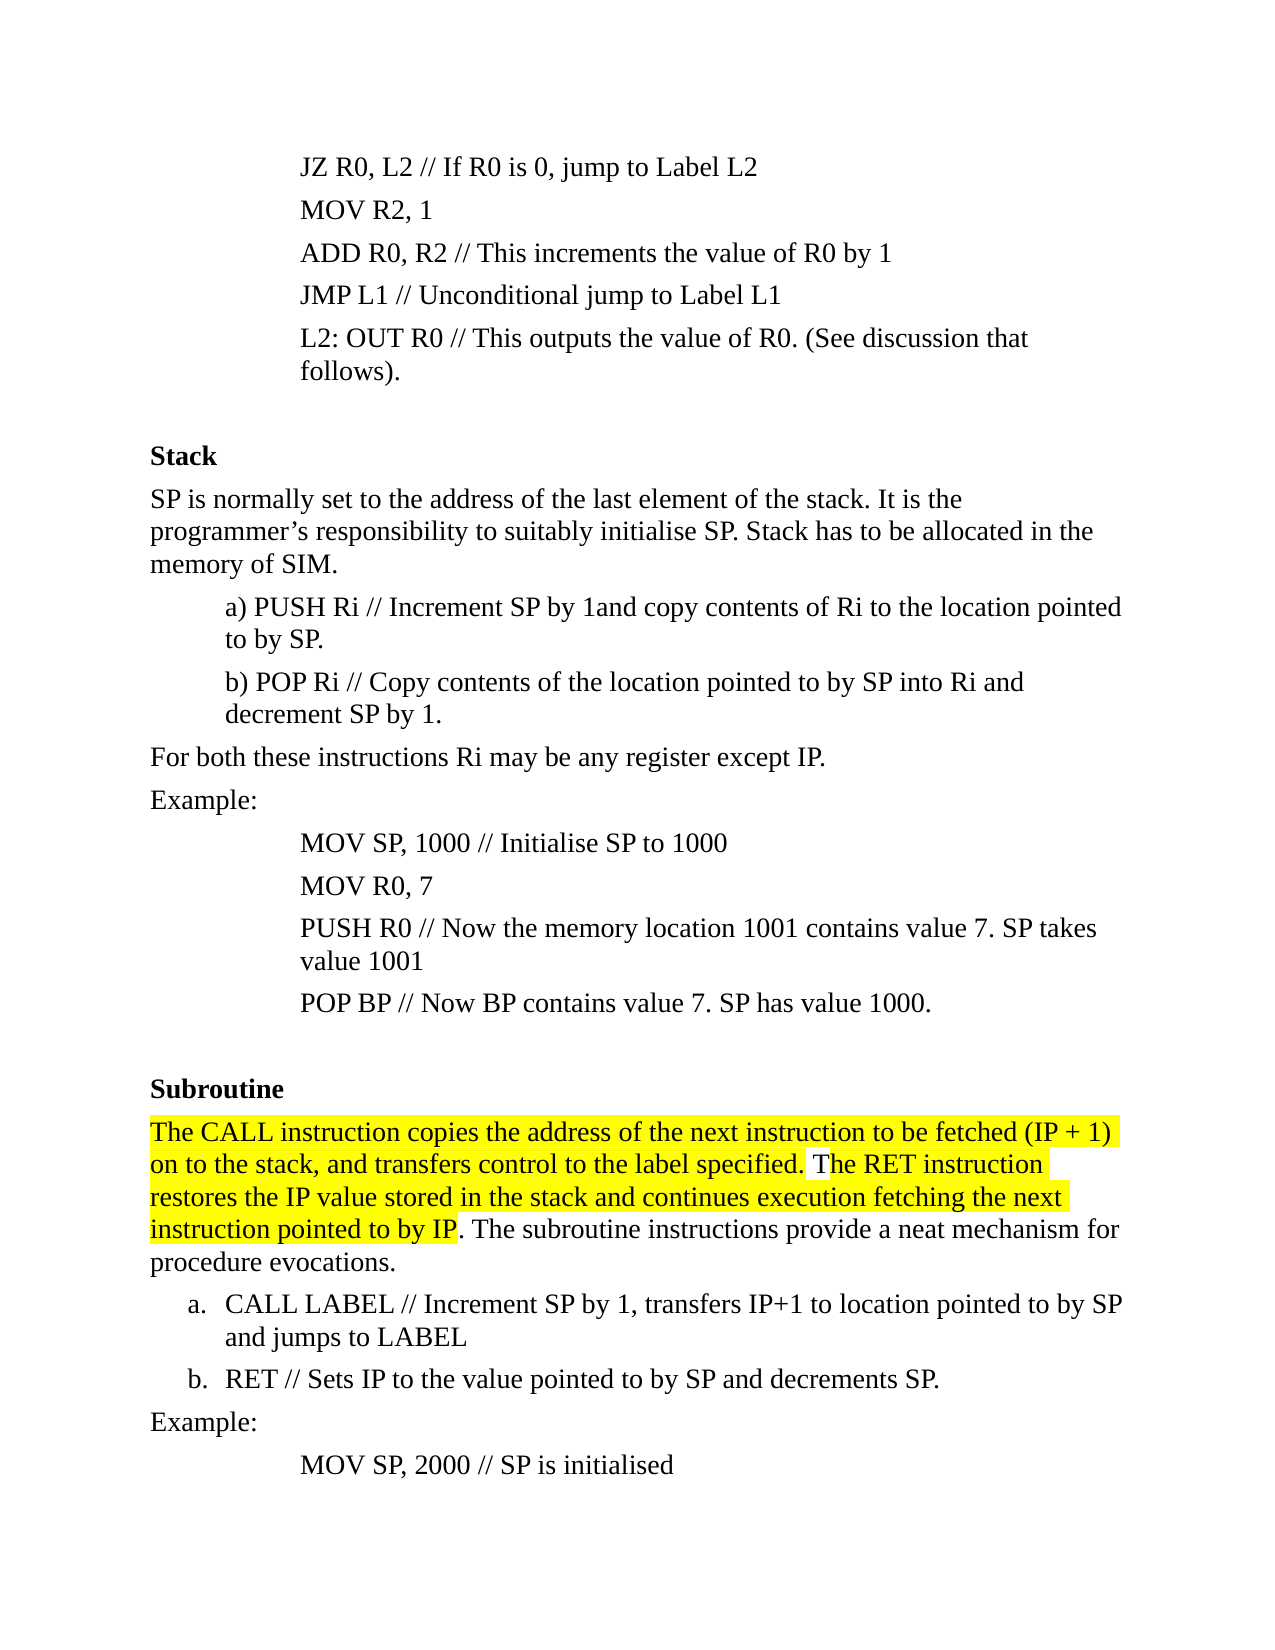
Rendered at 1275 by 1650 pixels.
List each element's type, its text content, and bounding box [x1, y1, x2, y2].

text Subroutine [150, 1072, 1125, 1104]
text JMP L1 // Unconditional jump to Label L1 [300, 278, 1125, 311]
text JZ R0, L2 // If R0 is 0, jump to Label L2 [300, 150, 1125, 182]
text ADD R0, R2 // This increments the value of R0 by 1 [300, 236, 1125, 268]
text MOV R0, 7 [300, 868, 1125, 901]
text SP is normally set to the address of the last element of the stack. It is the programmer’s responsibility to suitably initialise SP. Stack has to be allocated in the memory of SIM. [150, 482, 1125, 579]
text PUSH R0 // Now the memory location 1001 contains value 7. SP takes value 1001 [300, 911, 1125, 976]
text Stack [150, 439, 1125, 472]
text Example: [150, 1405, 1125, 1438]
text POP BP // Now BP contains value 7. SP has value 1000. [300, 987, 1125, 1019]
list RET // Sets IP to the value pointed to by SP and decrements SP. [187, 1363, 1125, 1395]
text For both these instructions Ri may be any register except IP. [150, 740, 1125, 772]
text MOV R2, 1 [300, 193, 1125, 225]
text MOV SP, 1000 // Initialise SP to 1000 [300, 826, 1125, 858]
text b) POP Ri // Copy contents of the location pointed to by SP into Ri and decrement SP by 1. [225, 665, 1125, 730]
text Example: [150, 783, 1125, 815]
text MOV SP, 2000 // SP is initialised [300, 1448, 1125, 1481]
list CALL LABEL // Increment SP by 1, transfers IP+1 to location pointed to by SP and jumps to LABEL [187, 1287, 1125, 1352]
text L2: OUT R0 // This outputs the value of R0. (See discussion that follows). [300, 321, 1125, 386]
text a) PUSH Ri // Increment SP by 1and copy contents of Ri to the location pointed to by SP. [225, 590, 1125, 654]
text The CALL instruction copies the address of the next instruction to be fetched (IP + 1) on to the stack, and transfers control to the label specified. The RET instruction restores the IP value stored in the stack and continues execution fetching the next instruction pointed to by IP. The subroutine instructions provide a neat mechanism for procedure evocations. [150, 1115, 1125, 1277]
